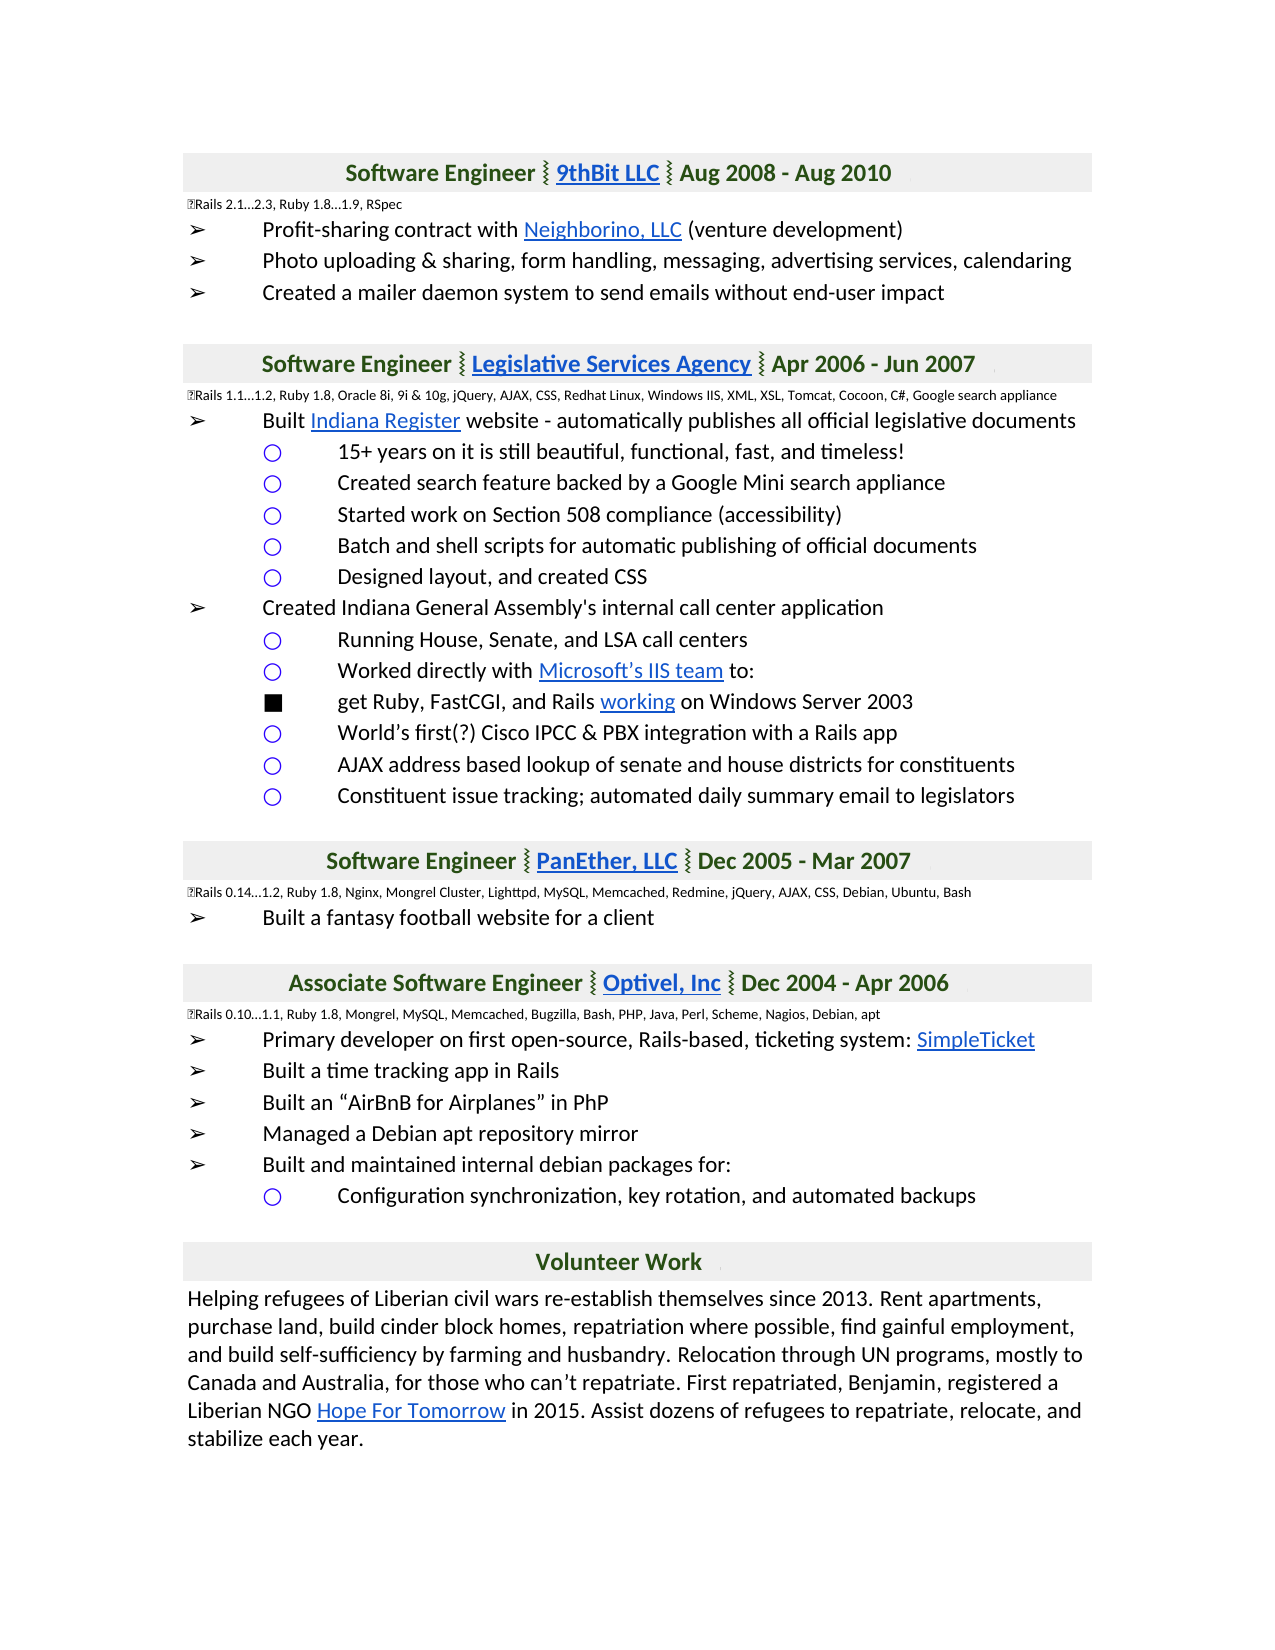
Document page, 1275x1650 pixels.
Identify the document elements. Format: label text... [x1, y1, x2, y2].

list Primary developer on first open-source, Rails-based, ticketing system: SimpleTicket [187, 1023, 1087, 1054]
list Managed a Debian apt repository mirror [187, 1117, 1087, 1148]
list Profit-sharing contract with Neighborino, LLC (venture development) [187, 213, 1087, 244]
list Designed layout, and created CSS [262, 560, 1087, 591]
list Built and maintained internal debian packages for: [187, 1148, 1087, 1179]
subtitle 🥞Rails 0.10…1.1, Ruby 1.8, Mongrel, MySQL, Memcached, Bugzilla, Bash, PHP, Java, Perl, Scheme, Nagios, Debian, apt [187, 1005, 1087, 1023]
list Started work on Section 508 compliance (accessibility) [262, 498, 1087, 529]
list Worked directly with Microsoft’s IIS team to: [262, 654, 1087, 685]
list get Ruby, FastCGI, and Rails working on Windows Server 2003 [262, 685, 1087, 716]
list Built a time tracking app in Rails [187, 1054, 1087, 1086]
list Built Indiana Register website - automatically publishes all official legislative documents [187, 404, 1087, 435]
list World’s first(?) Cisco IPCC & PBX integration with a Rails app [262, 716, 1087, 748]
subtitle 🥞Rails 0.14…1.2, Ruby 1.8, Nginx, Mongrel Cluster, Lighttpd, MySQL, Memcached, Redmine, jQuery, AJAX, CSS, Debian, Ubuntu, Bash [187, 883, 1087, 901]
list Created a mailer daemon system to send emails without end-user impact [187, 275, 1087, 307]
subtitle Software Engineer ⦚ PanEther, LLC ⦚ Dec 2005 - Mar 2007 [183, 841, 1092, 880]
list Built a fantasy football website for a client [187, 901, 1087, 932]
list Built an “AirBnB for Airplanes” in PhP [187, 1086, 1087, 1117]
subtitle Associate Software Engineer ⦚ Optivel, Inc ⦚ Dec 2004 - Apr 2006 [183, 964, 1092, 1002]
subtitle 🥞Rails 1.1…1.2, Ruby 1.8, Oracle 8i, 9i & 10g, jQuery, AJAX, CSS, Redhat Linux, Windows IIS, XML, XSL, Tomcat, Cocoon, C#, Google search appliance [187, 386, 1087, 404]
list Running House, Senate, and LSA call centers [262, 623, 1087, 654]
list Batch and shell scripts for automatic publishing of official documents [262, 529, 1087, 560]
subtitle 🥞Rails 2.1…2.3, Ruby 1.8…1.9, RSpec [187, 195, 1087, 213]
list Created search feature backed by a Google Mini search appliance [262, 466, 1087, 498]
text Helping refugees of Liberian civil wars re-establish themselves since 2013. Rent apartments, purchase land, build cinder block homes, repatriation where possible, find gainful employment, and build self-sufficiency by farming and husbandry. Relocation through UN programs, mostly to Canada and Australia, for those who can’t repatriate. First repatriated, Benjamin, registered a Liberian NGO Hope For Tomorrow in 2015. Assist dozens of refugees to repatriate, relocate, and stabilize each year. [187, 1284, 1087, 1452]
subtitle Software Engineer ⦚ Legislative Services Agency ⦚ Apr 2006 - Jun 2007 [183, 344, 1092, 383]
list Photo uploading & sharing, form handling, messaging, advertising services, calendaring [187, 244, 1087, 275]
list Created Indiana General Assembly's internal call center application [187, 591, 1087, 623]
list Configuration synchronization, key rotation, and automated backups [262, 1179, 1087, 1211]
subtitle Volunteer Work [183, 1242, 1092, 1281]
list Constituent issue tracking; automated daily summary email to legislators [262, 779, 1087, 810]
list AJAX address based lookup of senate and house districts for constituents [262, 748, 1087, 779]
subtitle Software Engineer ⦚ 9thBit LLC ⦚ Aug 2008 - Aug 2010 [183, 153, 1092, 192]
list 15+ years on it is still beautiful, functional, fast, and timeless! [262, 435, 1087, 466]
